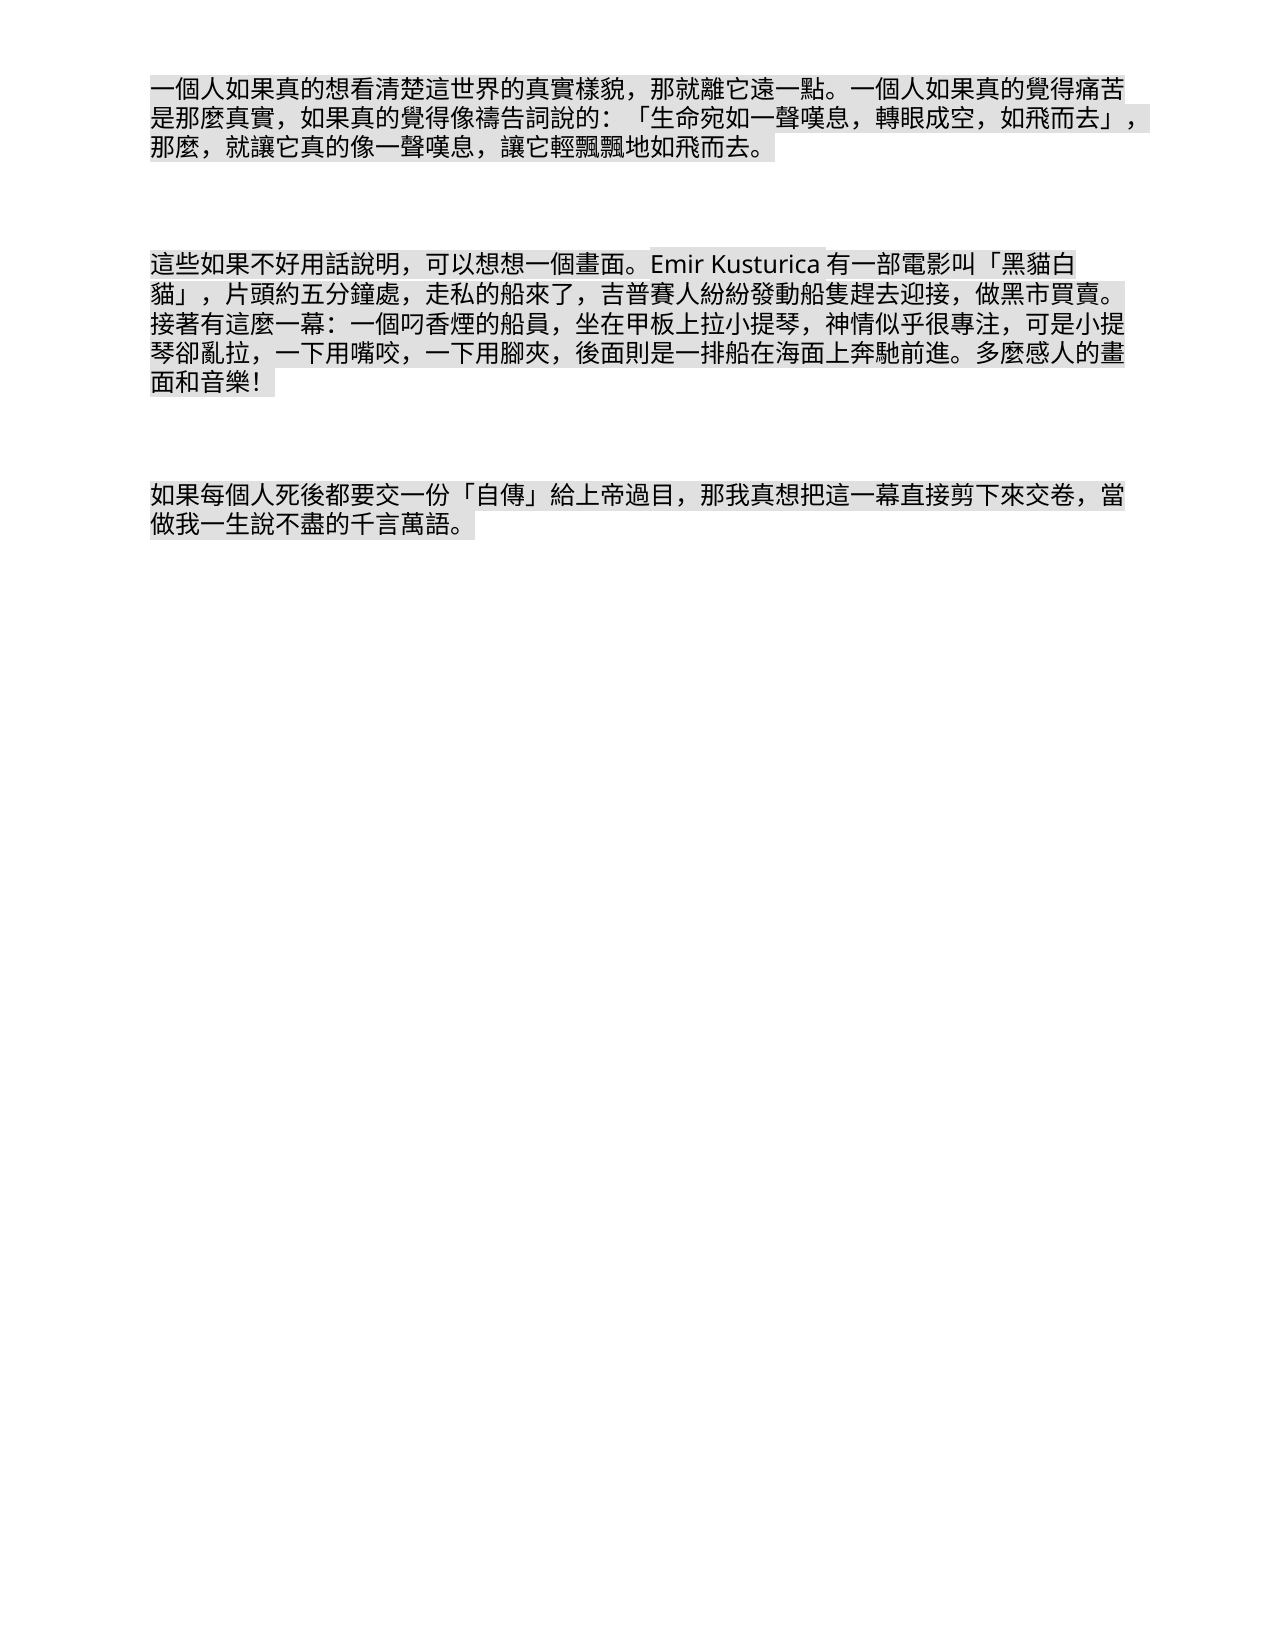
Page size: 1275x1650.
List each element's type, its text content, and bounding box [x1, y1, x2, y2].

text 如果每個人死後都要交一份「自傳」給上帝過目，那我真想把這一幕直接剪下來交卷，當做我一生說不盡的千言萬語。 [150, 481, 1125, 540]
text 這些如果不好用話說明，可以想想一個畫面。Emir Kusturica有一部電影叫「黑貓白貓」，片頭約五分鐘處，走私的船來了，吉普賽人紛紛發動船隻趕去迎接，做黑市買賣。接著有這麼一幕：一個叼香煙的船員，坐在甲板上拉小提琴，神情似乎很專注，可是小提琴卻亂拉，一下用嘴咬，一下用腳夾，後面則是一排船在海面上奔馳前進。多麼感人的畫面和音樂！ [150, 247, 1125, 397]
text 一個人如果真的想看清楚這世界的真實樣貌，那就離它遠一點。一個人如果真的覺得痛苦是那麼真實，如果真的覺得像禱告詞說的：「生命宛如一聲嘆息，轉眼成空，如飛而去」，那麼，就讓它真的像一聲嘆息，讓它輕飄飄地如飛而去。 [150, 75, 1125, 162]
